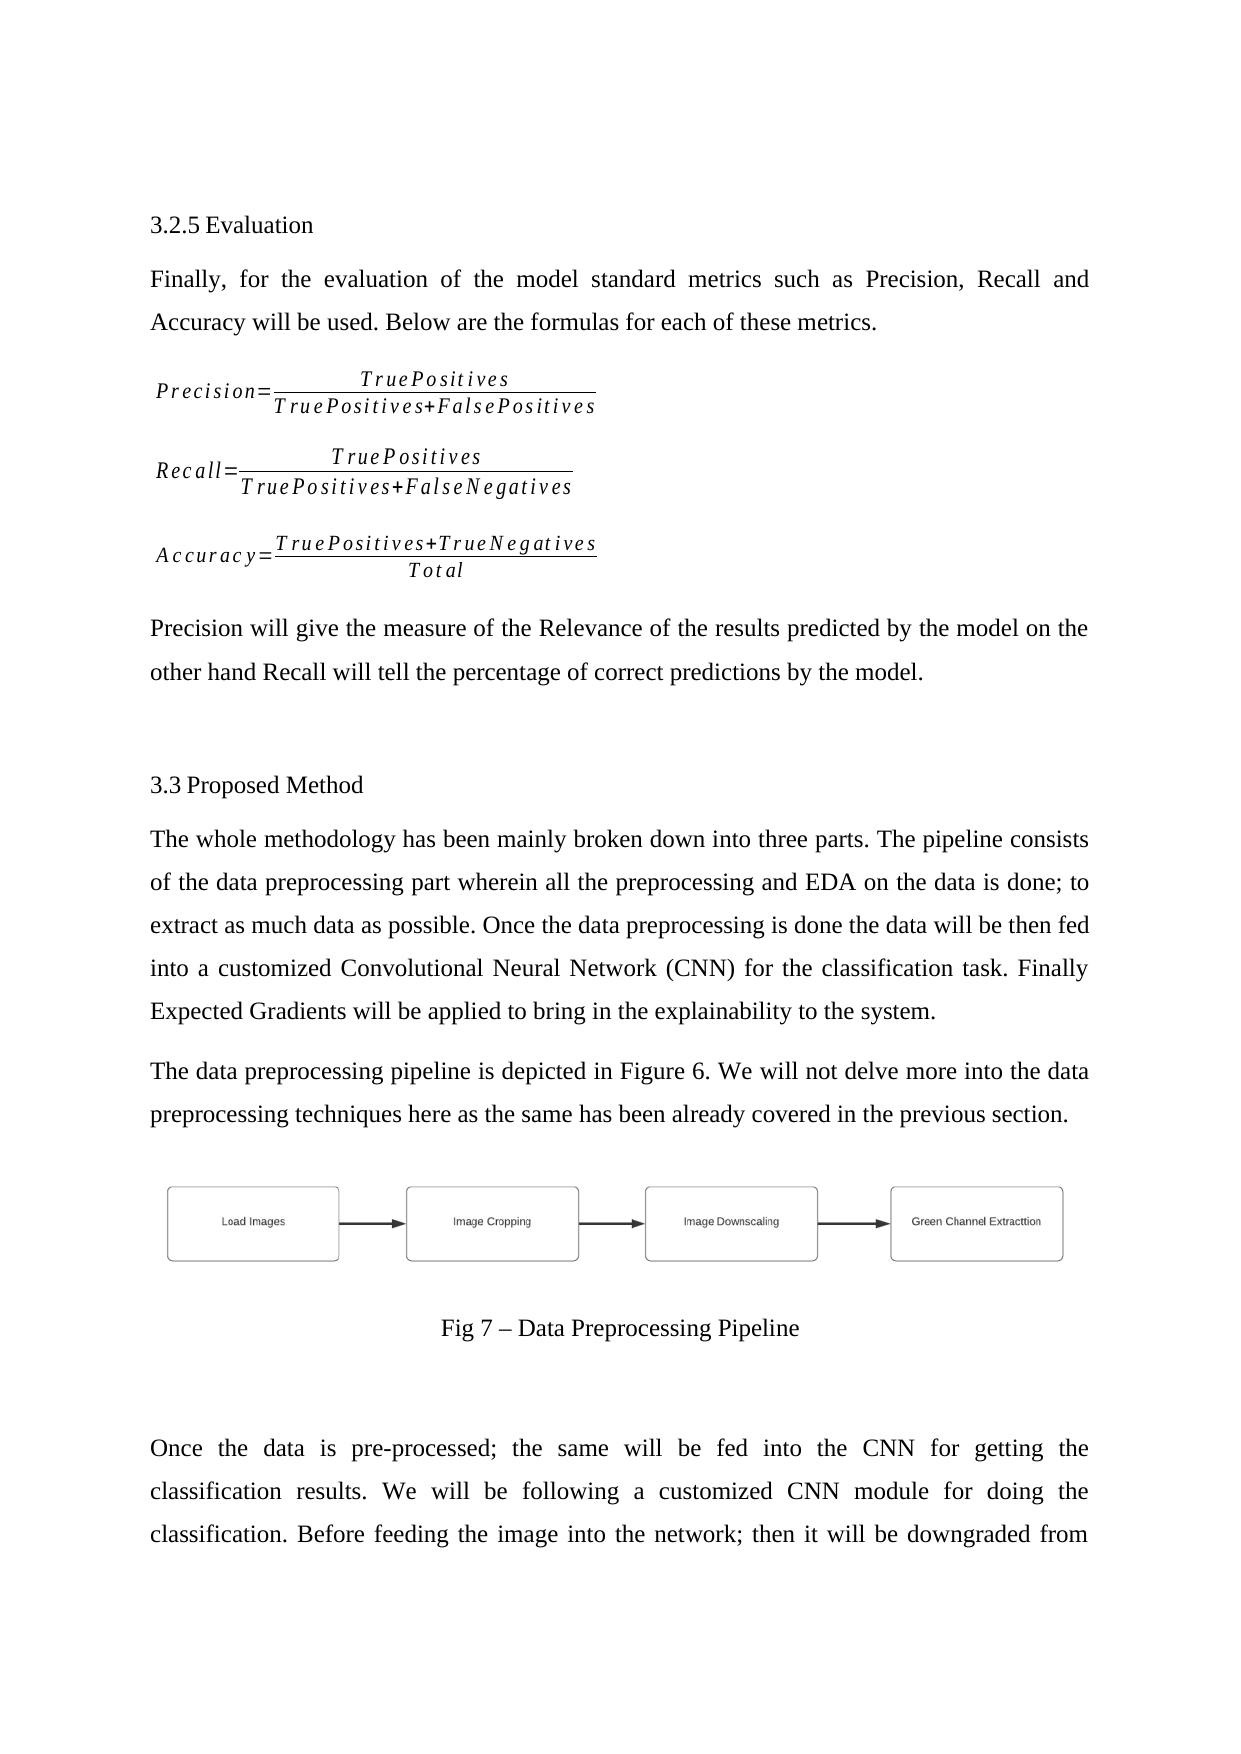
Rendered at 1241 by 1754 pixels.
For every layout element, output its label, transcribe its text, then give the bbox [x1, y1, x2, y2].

text Fig 7 – Data Preprocessing Pipeline [150, 1299, 1090, 1342]
picture [150, 1159, 1091, 1299]
text The whole methodology has been mainly broken down into three parts. The pipeline consists of the data preprocessing part wherein all the preprocessing and EDA on the data is done; to extract as much data as possible. Once the data preprocessing is done the data will be then fed into a customized Convolutional Neural Network (CNN) for the classification task. Finally Expected Gradients will be applied to bring in the explainability to the system. [150, 824, 1090, 1025]
text Once the data is pre-processed; the same will be fed into the CNN for getting the classification results. We will be following a customized CNN module for doing the classification. Before feeding the image into the network; then it will be downgraded from [150, 1433, 1090, 1548]
text Finally, for the evaluation of the model standard metrics such as Precision, Recall and Accuracy will be used. Below are the formulas for each of these metrics. [150, 264, 1090, 336]
text Precision will give the measure of the Relevance of the results predicted by the model on the other hand Recall will tell the percentage of correct predictions by the model. [150, 613, 1090, 685]
text 3.2.5 Evaluation [150, 210, 1090, 239]
text 3.3 Proposed Method [150, 770, 1090, 799]
text The data preprocessing pipeline is depicted in Figure 6. We will not delve more into the data preprocessing techniques here as the same has been already covered in the previous section. [150, 1056, 1090, 1128]
